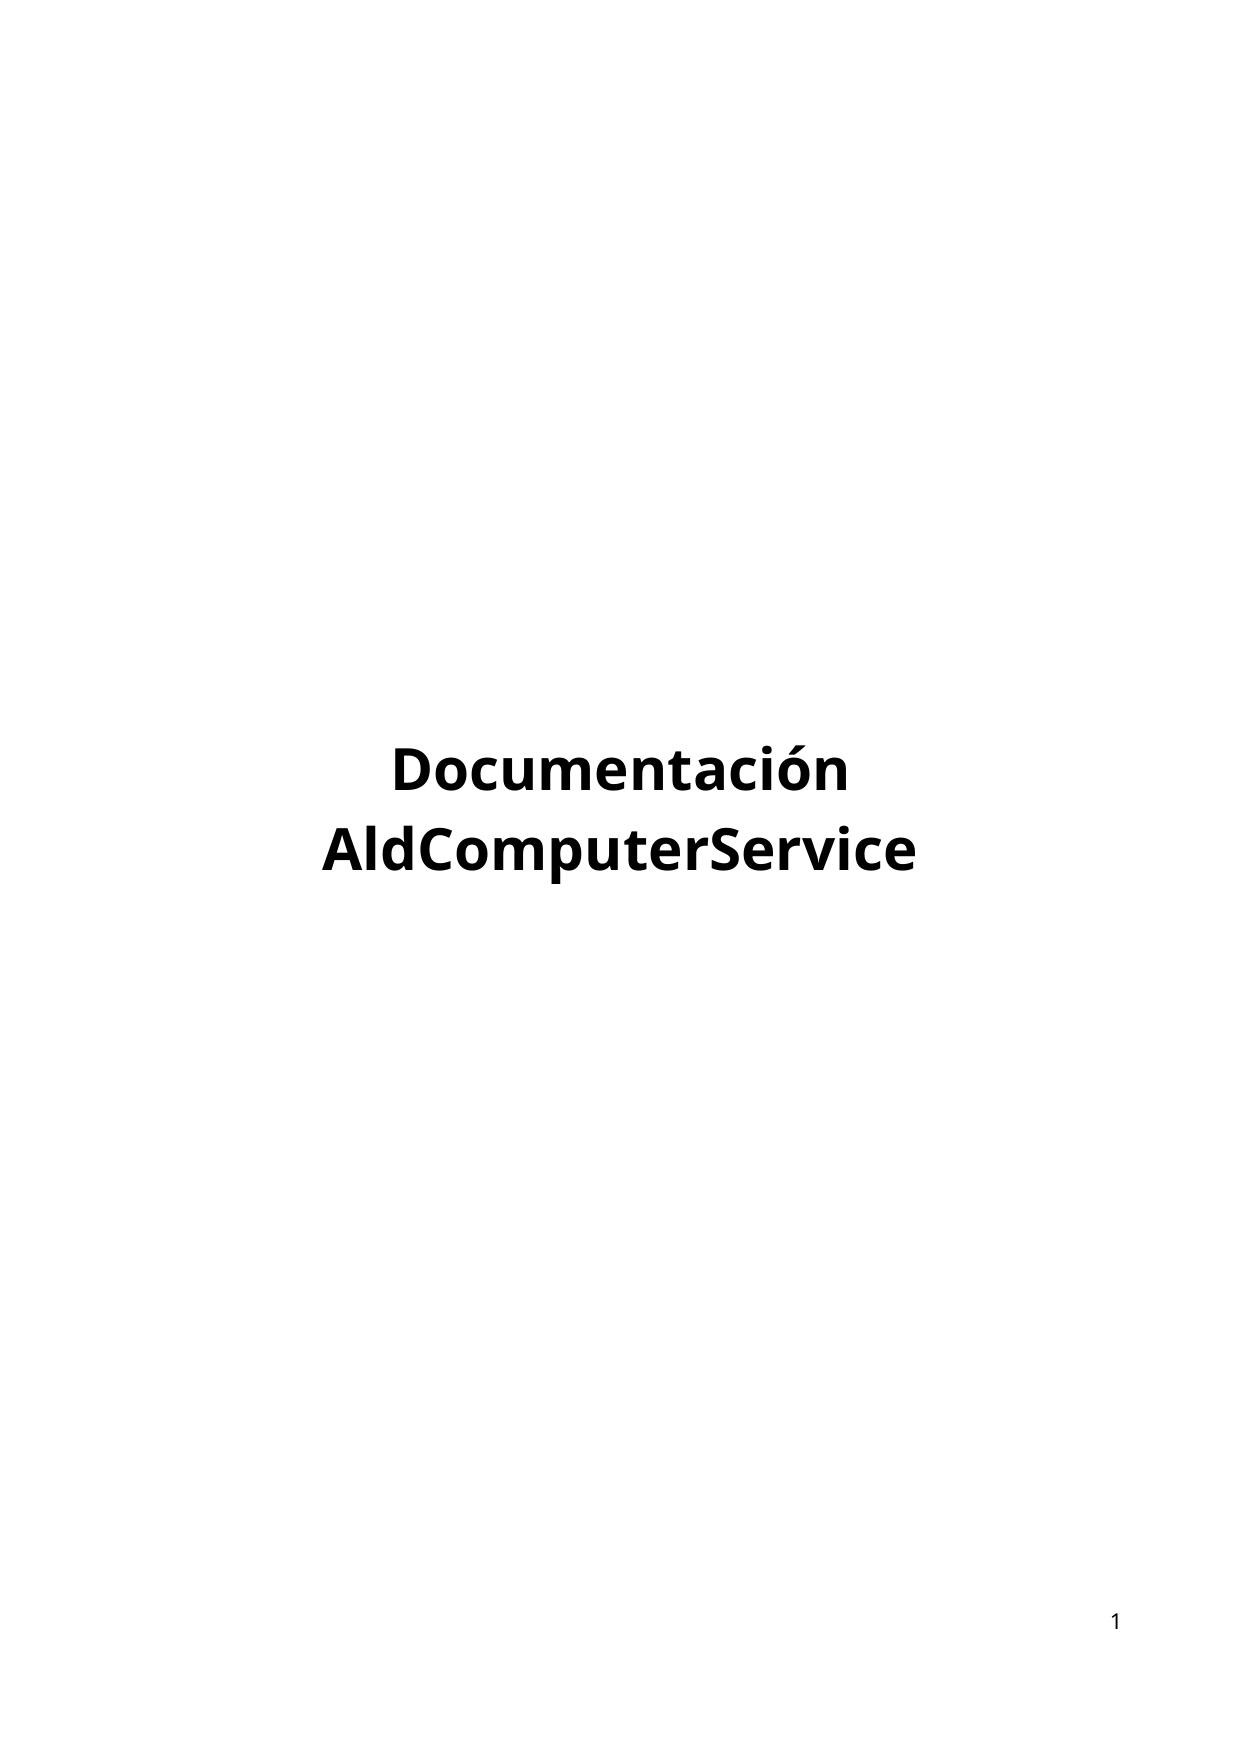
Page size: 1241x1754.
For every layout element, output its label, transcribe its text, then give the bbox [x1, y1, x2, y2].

title Documentación AldComputerService [118, 728, 1122, 887]
